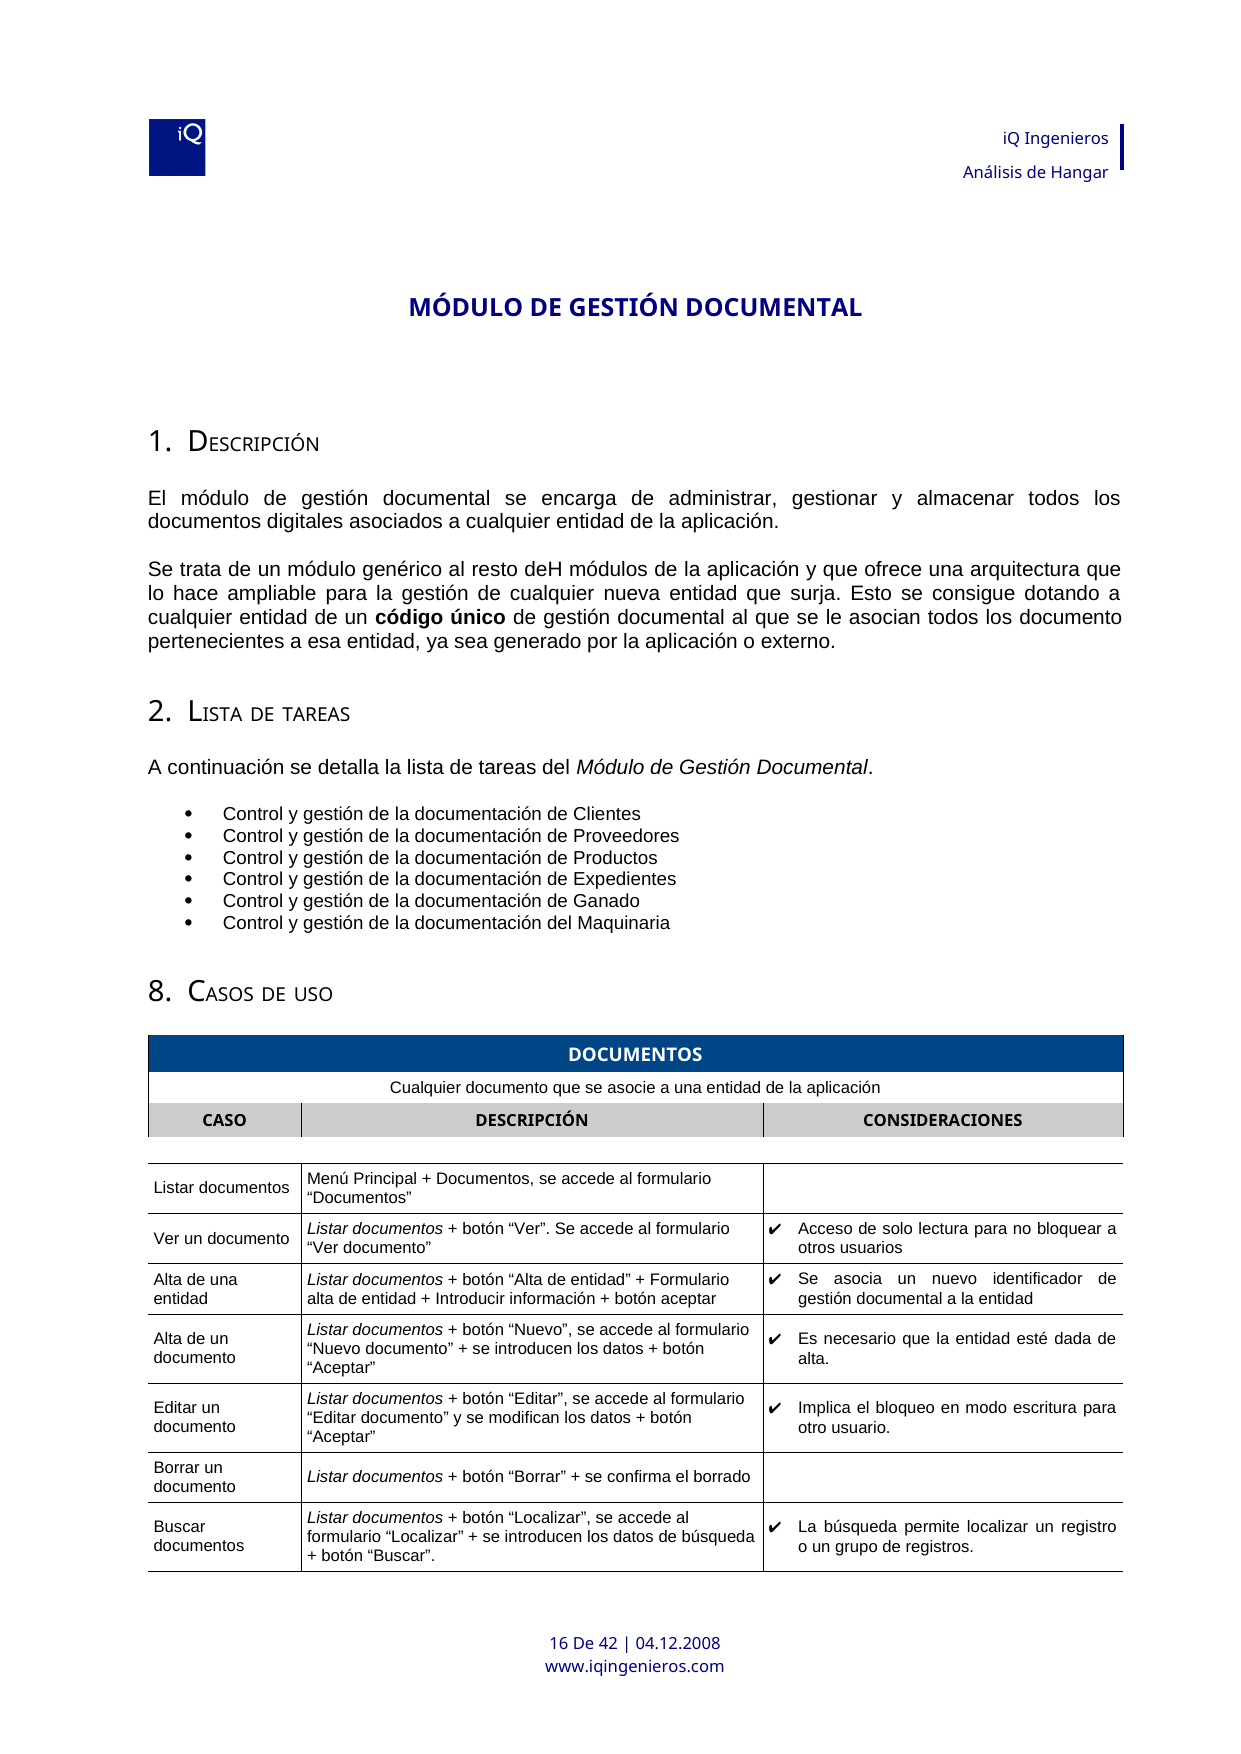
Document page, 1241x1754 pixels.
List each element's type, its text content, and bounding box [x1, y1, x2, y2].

table_cell La búsqueda permite localizar un registro o un grupo de registros. [764, 1503, 1123, 1571]
table_cell Listar documentos [148, 1164, 301, 1213]
text Se trata de un módulo genérico al resto deH módulos de la aplicación y que ofrece una arquitectura que lo hace ampliable para la gestión de cualquier nueva entidad que surja. Esto se consigue dotando a cualquier entidad de un código único de gestión documental al que se le asocian todos los documento pertenecientes a esa entidad, ya sea generado por la aplicación o externo. [148, 557, 1123, 653]
list Control y gestión de la documentación de Proveedores [185, 825, 1123, 846]
picture [149, 119, 206, 176]
table_header DOCUMENTOS [149, 1035, 1123, 1072]
subtitle MÓDULO DE GESTIÓN DOCUMENTAL [148, 290, 1123, 324]
list Control y gestión de la documentación de Ganado [185, 890, 1123, 911]
table_cell [764, 1453, 1123, 1502]
table_cell Cualquier documento que se asocie a una entidad de la aplicación [149, 1072, 1123, 1103]
list Control y gestión de la documentación de Expedientes [185, 868, 1123, 890]
table_cell [763, 1137, 1123, 1163]
list Control y gestión de la documentación de Productos [185, 846, 1123, 868]
subtitle Descripción [148, 421, 1123, 460]
table_cell [301, 1137, 763, 1163]
table_cell Alta de una entidad [148, 1264, 301, 1314]
table_cell Buscar documentos [148, 1503, 301, 1571]
table_cell Listar documentos + botón “Borrar” + se confirma el borrado [302, 1453, 763, 1502]
table_cell Menú Principal + Documentos, se accede al formulario “Documentos” [302, 1164, 763, 1213]
text A continuación se detalla la lista de tareas del Módulo de Gestión Documental. [148, 755, 1123, 779]
list El módulo de gestión documental se encarga de administrar, gestionar y almacenar todos los documentos digitales asociados a cualquier entidad de la aplicación. [148, 485, 1123, 533]
table_cell CONSIDERACIONES [764, 1103, 1123, 1137]
table_cell CASO [149, 1103, 301, 1137]
subtitle Casos de uso [148, 971, 1123, 1010]
table_cell Listar documentos + botón “Nuevo”, se accede al formulario “Nuevo documento” + se introducen los datos + botón “Aceptar” [302, 1315, 763, 1383]
table_cell Listar documentos + botón “Localizar”, se accede al formulario “Localizar” + se introducen los datos de búsqueda + botón “Buscar”. [302, 1503, 763, 1571]
table_cell Borrar un documento [148, 1453, 301, 1502]
table_cell Alta de un documento [148, 1315, 301, 1383]
list Control y gestión de la documentación del Maquinaria [185, 911, 1123, 933]
table_cell Implica el bloqueo en modo escritura para otro usuario. [764, 1384, 1123, 1452]
table_cell [764, 1164, 1123, 1213]
list Control y gestión de la documentación de Clientes [185, 803, 1123, 825]
table_cell DESCRIPCIÓN [302, 1103, 763, 1137]
subtitle Lista de tareas [148, 691, 1123, 730]
table_cell Ver un documento [148, 1214, 301, 1263]
table_cell Listar documentos + botón “Editar”, se accede al formulario “Editar documento” y se modifican los datos + botón “Aceptar” [302, 1384, 763, 1452]
table_cell Es necesario que la entidad esté dada de alta. [764, 1315, 1123, 1383]
table_cell Listar documentos + botón “Ver”. Se accede al formulario “Ver documento” [302, 1214, 763, 1263]
table_cell Acceso de solo lectura para no bloquear a otros usuarios [764, 1214, 1123, 1263]
table_cell Listar documentos + botón “Alta de entidad” + Formulario alta de entidad + Introducir información + botón aceptar [302, 1264, 763, 1314]
table_cell [148, 1137, 301, 1163]
table_cell Se asocia un nuevo identificador de gestión documental a la entidad [764, 1264, 1123, 1314]
table_cell Editar un documento [148, 1384, 301, 1452]
